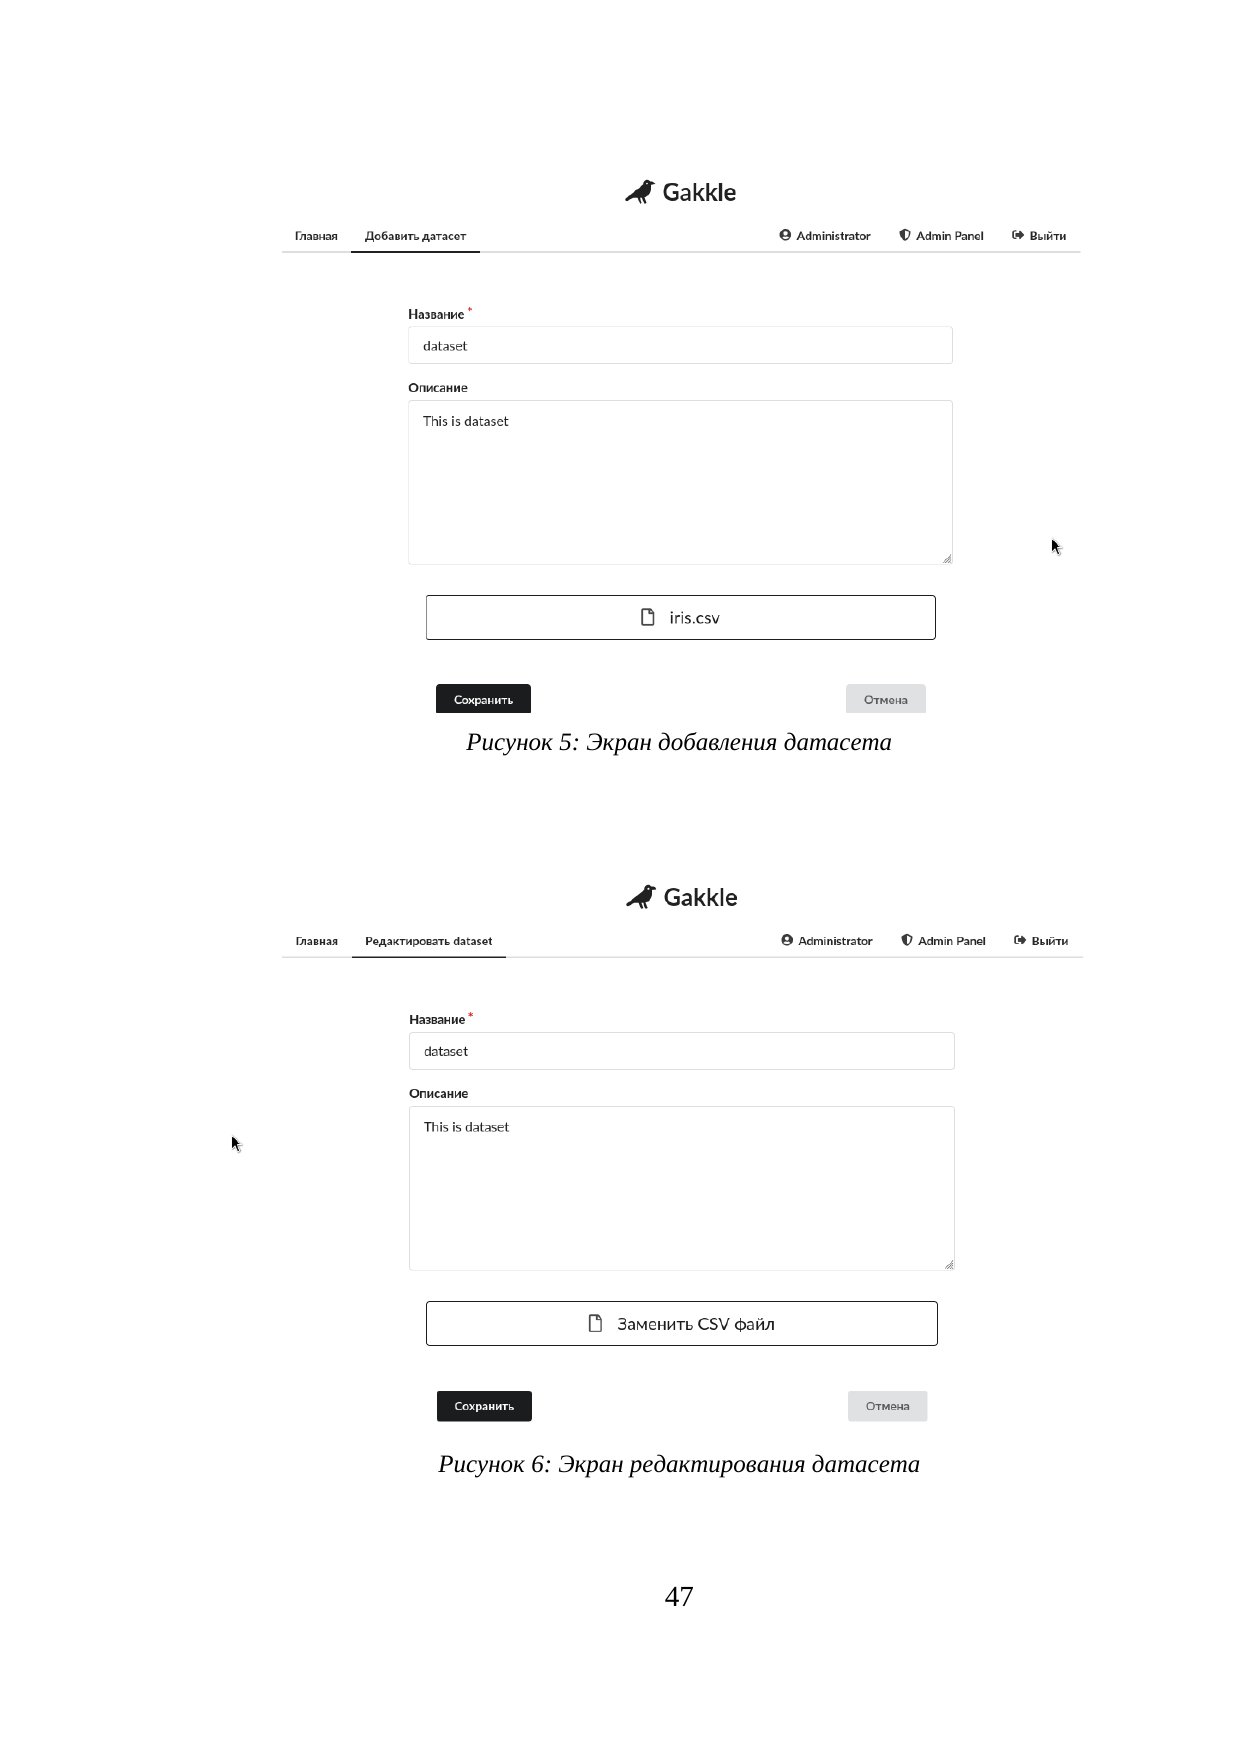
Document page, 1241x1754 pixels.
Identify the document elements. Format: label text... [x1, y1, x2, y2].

picture [177, 835, 1182, 1422]
picture [177, 130, 1182, 713]
text Рисунок 6: Экран редактирования датасета [177, 1422, 1181, 1478]
text Рисунок 5: Экран добавления датасета [177, 713, 1181, 756]
